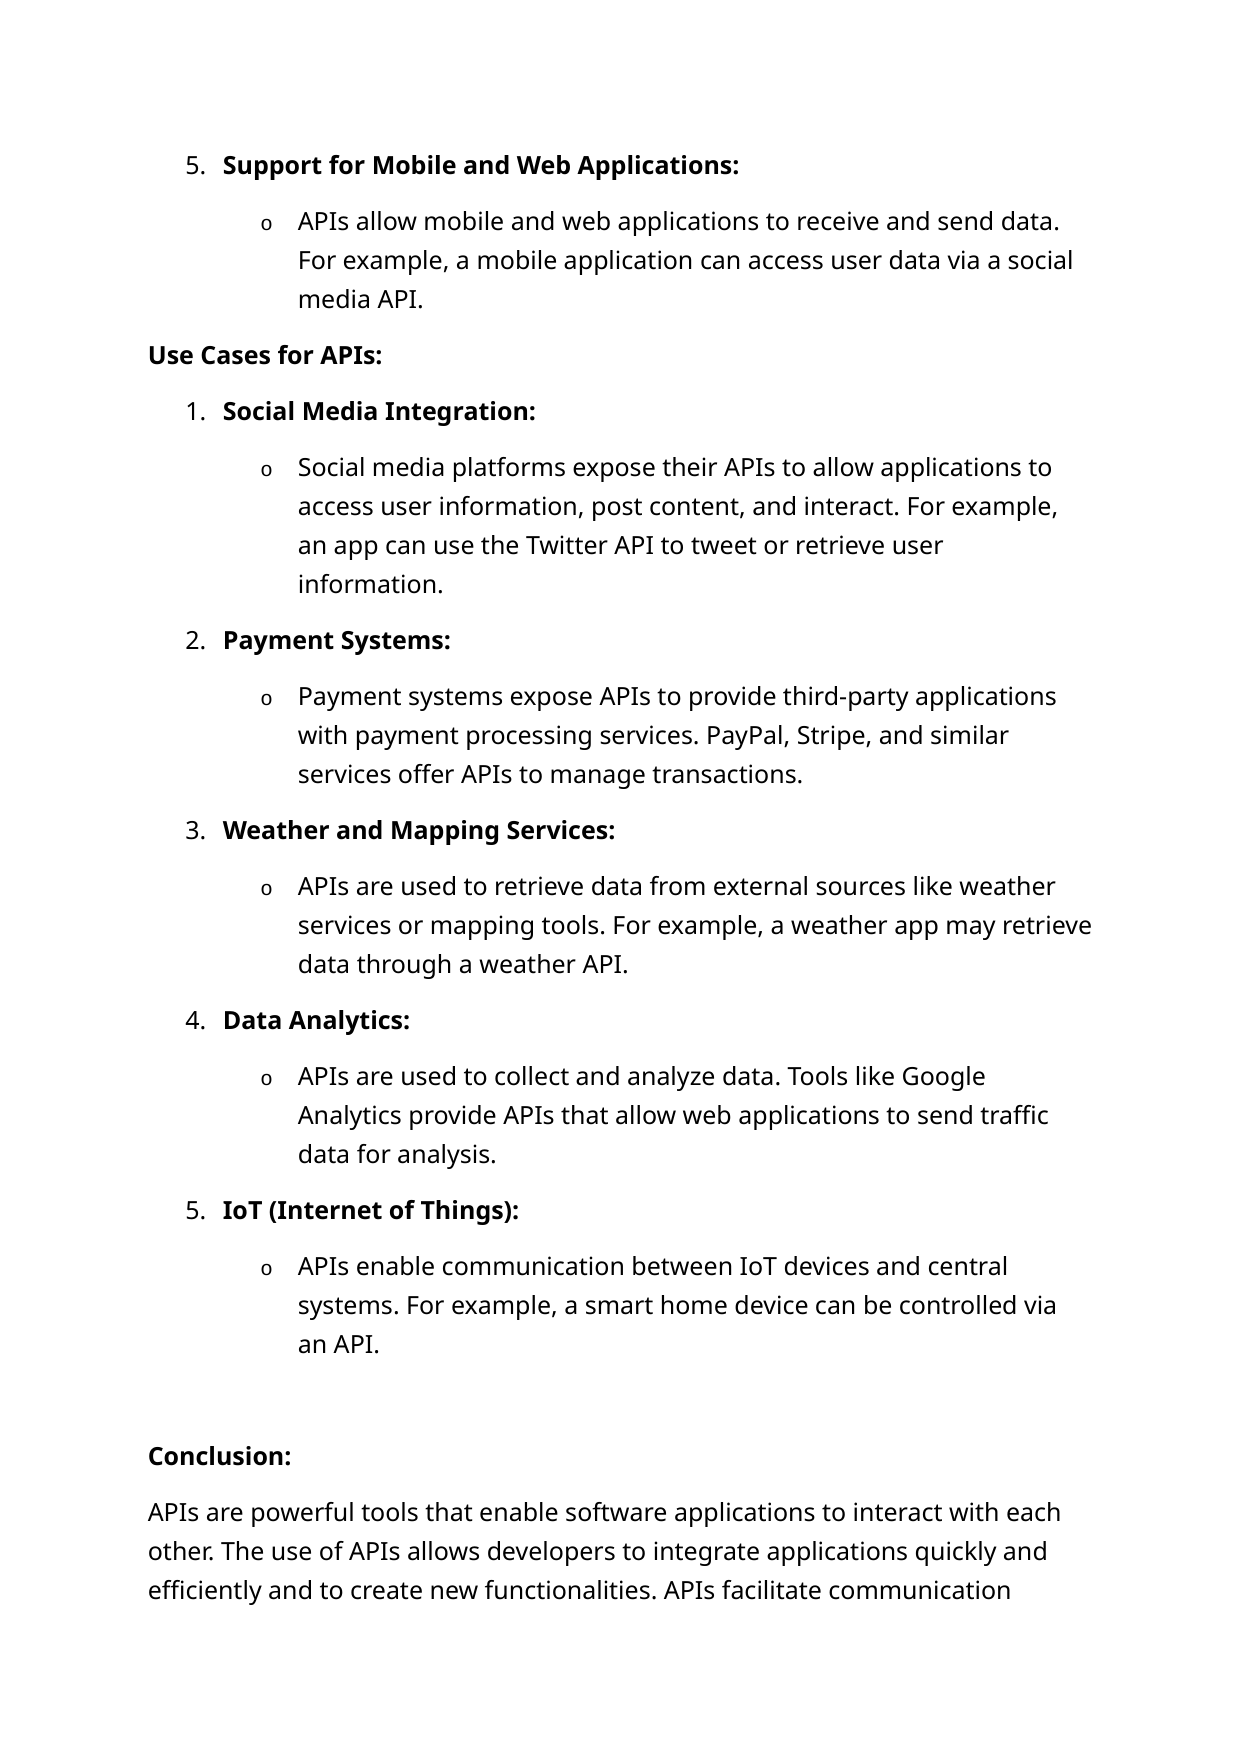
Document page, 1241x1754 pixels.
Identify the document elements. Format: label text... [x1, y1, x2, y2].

list Payment systems expose APIs to provide third-party applications with payment processing services. PayPal, Stripe, and similar services offer APIs to manage transactions. [260, 678, 1093, 791]
list APIs are used to collect and analyze data. Tools like Google Analytics provide APIs that allow web applications to send traffic data for analysis. [260, 1058, 1093, 1171]
list APIs allow mobile and web applications to receive and send data. For example, a mobile application can access user data via a social media API. [260, 203, 1093, 316]
list Data Analytics: [185, 1003, 1093, 1037]
text Use Cases for APIs: [148, 338, 1093, 372]
list Weather and Mapping Services: [185, 813, 1093, 847]
list APIs are used to retrieve data from external sources like weather services or mapping tools. For example, a weather app may retrieve data through a weather API. [260, 868, 1093, 981]
list Support for Mobile and Web Applications: [185, 148, 1093, 182]
text APIs are powerful tools that enable software applications to interact with each other. The use of APIs allows developers to integrate applications quickly and efficiently and to create new functionalities. APIs facilitate communication [148, 1494, 1093, 1607]
text Conclusion: [148, 1438, 1093, 1472]
list APIs enable communication between IoT devices and central systems. For example, a smart home device can be controlled via an API. [260, 1248, 1093, 1361]
list Payment Systems: [185, 623, 1093, 657]
list Social Media Integration: [185, 393, 1093, 427]
list IoT (Internet of Things): [185, 1193, 1093, 1227]
list Social media platforms expose their APIs to allow applications to access user information, post content, and interact. For example, an app can use the Twitter API to tweet or retrieve user information. [260, 449, 1093, 601]
